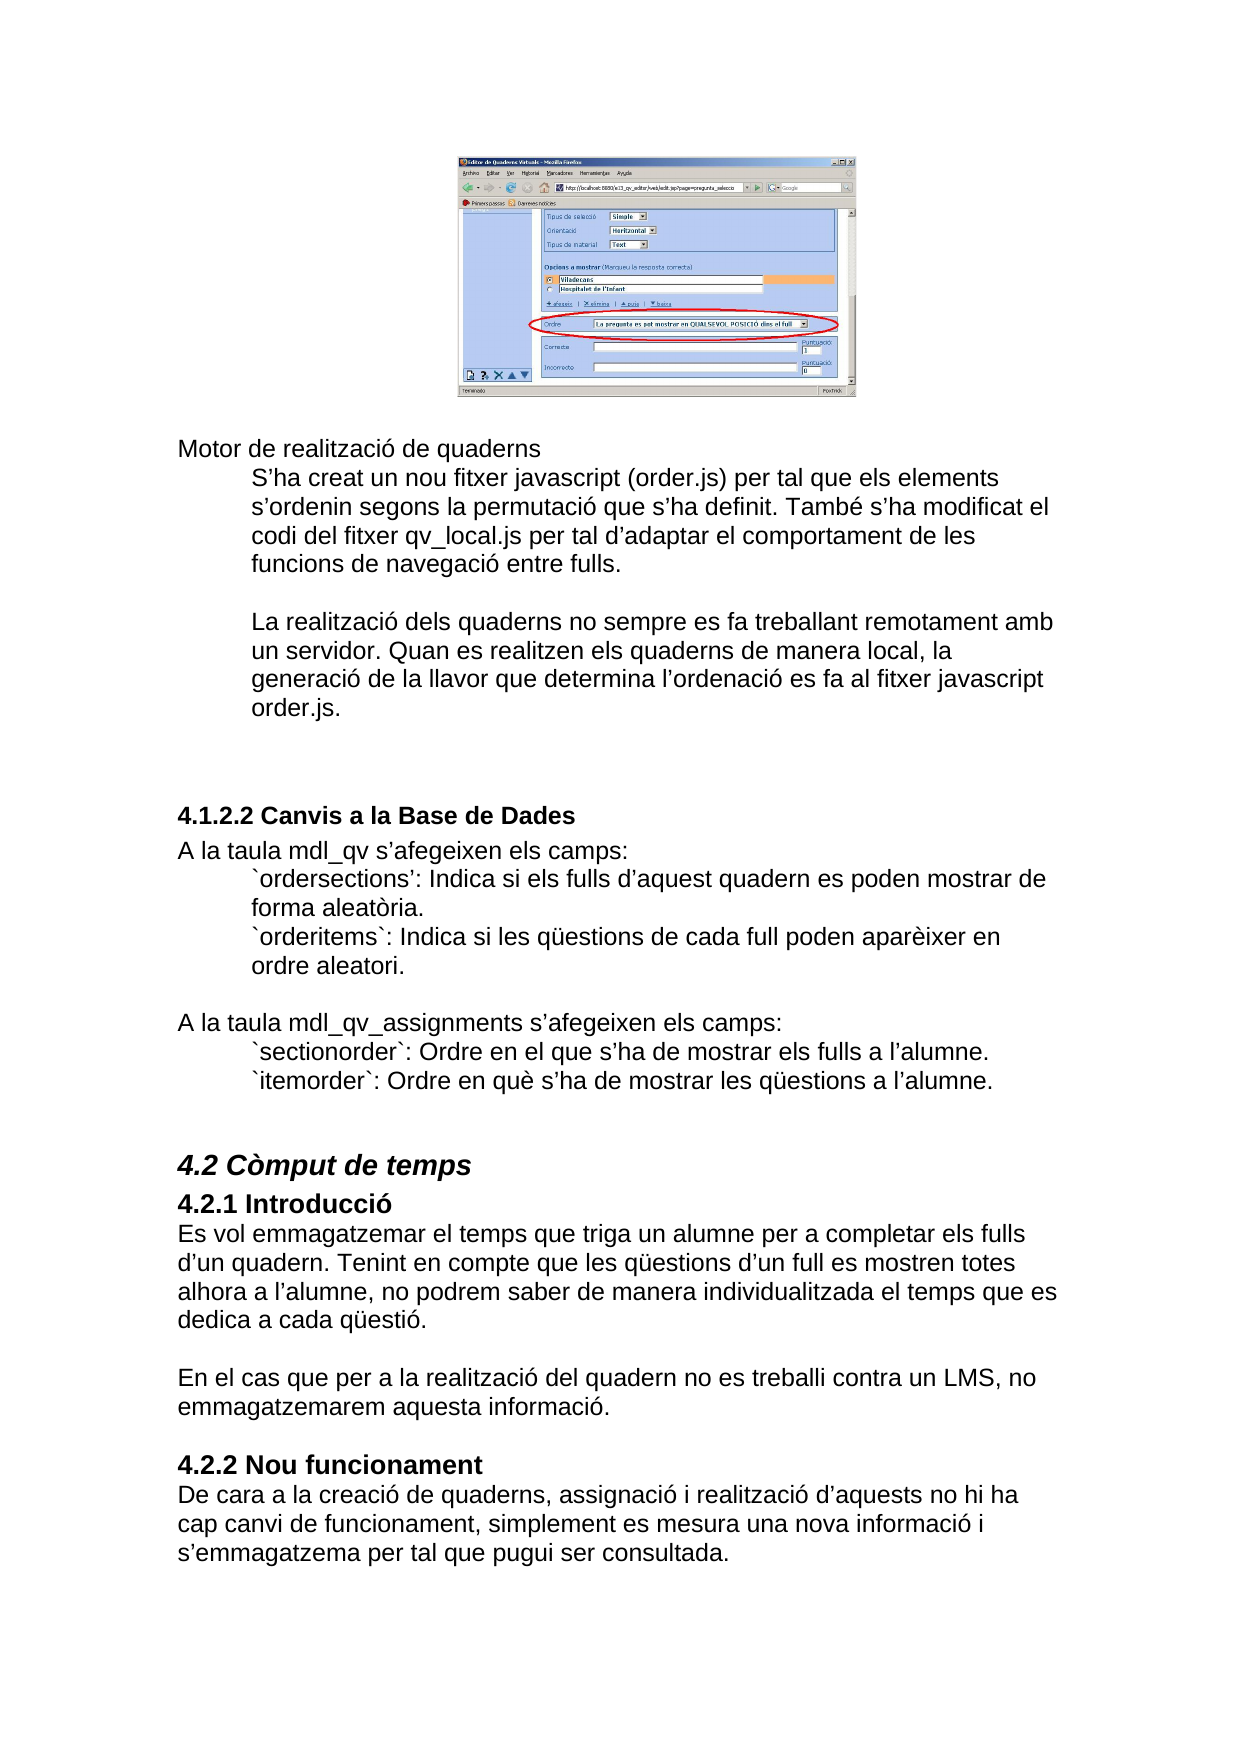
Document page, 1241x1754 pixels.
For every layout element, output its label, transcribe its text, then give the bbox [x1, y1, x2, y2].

text 4.2.2 Nou funcionament [177, 1449, 1063, 1480]
text De cara a la creació de quaderns, assignació i realització d’aquests no hi ha cap canvi de funcionament, simplement es mesura una nova informació i s’emmagatzema per tal que pugui ser consultada. [177, 1480, 1063, 1567]
text `orderitems`: Indica si les qüestions de cada full poden aparèixer en ordre aleatori. [251, 922, 1063, 979]
text En el cas que per a la realització del quadern no es treballi contra un LMS, no emmagatzemarem aquesta informació. [177, 1363, 1063, 1420]
subtitle 4.1.2.2 Canvis a la Base de Dades [177, 801, 1063, 829]
text Motor de realització de quaderns [177, 434, 1063, 463]
text A la taula mdl_qv s’afegeixen els camps: [177, 836, 1063, 864]
text `ordersections’: Indica si els fulls d’aquest quadern es poden mostrar de forma aleatòria. [251, 864, 1063, 922]
picture [457, 156, 857, 397]
text La realització dels quaderns no sempre es fa treballant remotament amb un servidor. Quan es realitzen els quaderns de manera local, la generació de la llavor que determina l’ordenació es fa al fitxer javascript order.js. [251, 607, 1063, 722]
text 4.2.1 Introducció [177, 1188, 1063, 1219]
text `itemorder`: Ordre en què s’ha de mostrar les qüestions a l’alumne. [177, 1066, 1063, 1094]
text `sectionorder`: Ordre en el que s’ha de mostrar els fulls a l’alumne. [177, 1037, 1063, 1066]
text Es vol emmagatzemar el temps que triga un alumne per a completar els fulls d’un quadern. Tenint en compte que les qüestions d’un full es mostren totes alhora a l’alumne, no podrem saber de manera individualitzada el temps que es dedica a cada qüestió. [177, 1219, 1063, 1334]
text A la taula mdl_qv_assignments s’afegeixen els camps: [177, 1008, 1063, 1037]
subtitle 4.2 Còmput de temps [177, 1148, 1063, 1182]
text S’ha creat un nou fitxer javascript (order.js) per tal que els elements s’ordenin segons la permutació que s’ha definit. També s’ha modificat el codi del fitxer qv_local.js per tal d’adaptar el comportament de les funcions de navegació entre fulls. [251, 463, 1063, 578]
